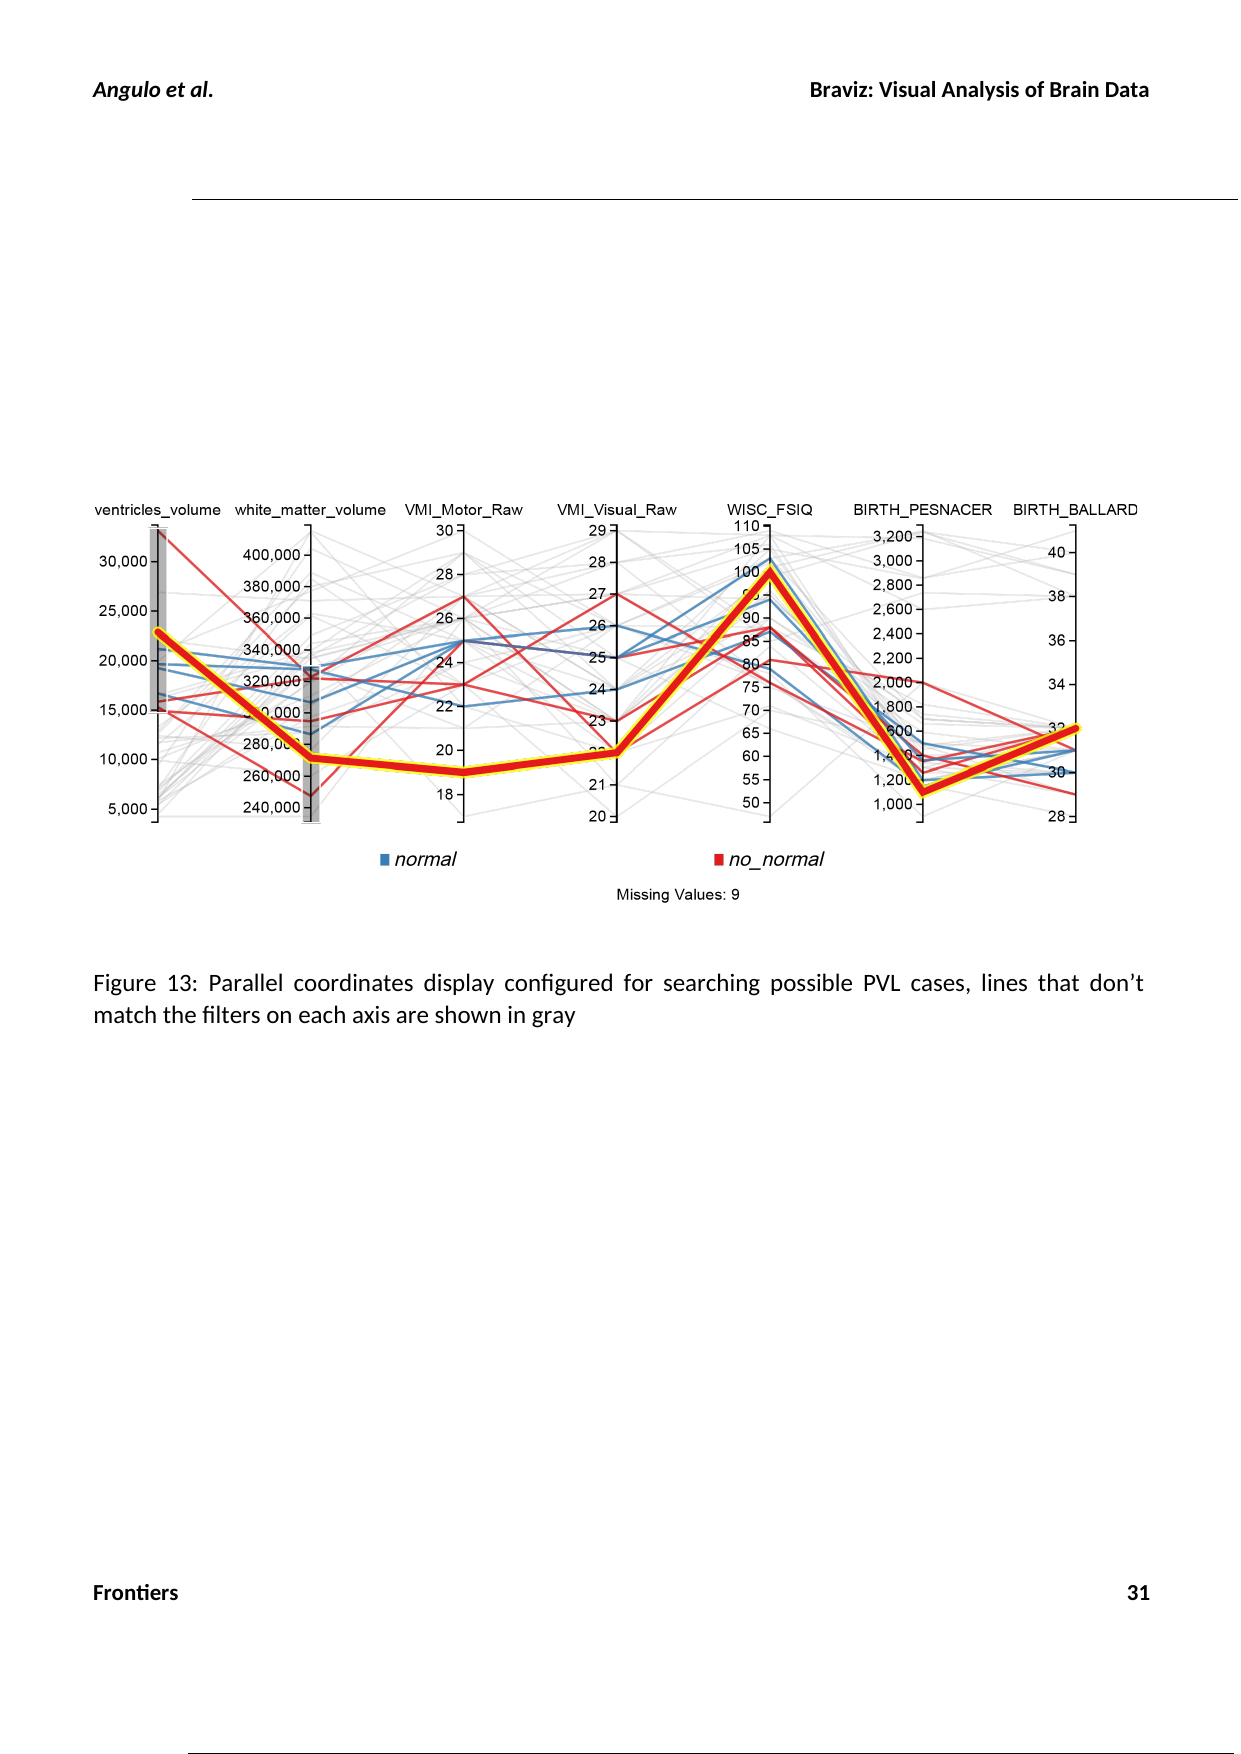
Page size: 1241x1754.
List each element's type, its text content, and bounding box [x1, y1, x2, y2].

text Figure 13: Parallel coordinates display configured for searching possible PVL cases, lines that don’t match the filters on each axis are shown in gray [93, 967, 1145, 1030]
